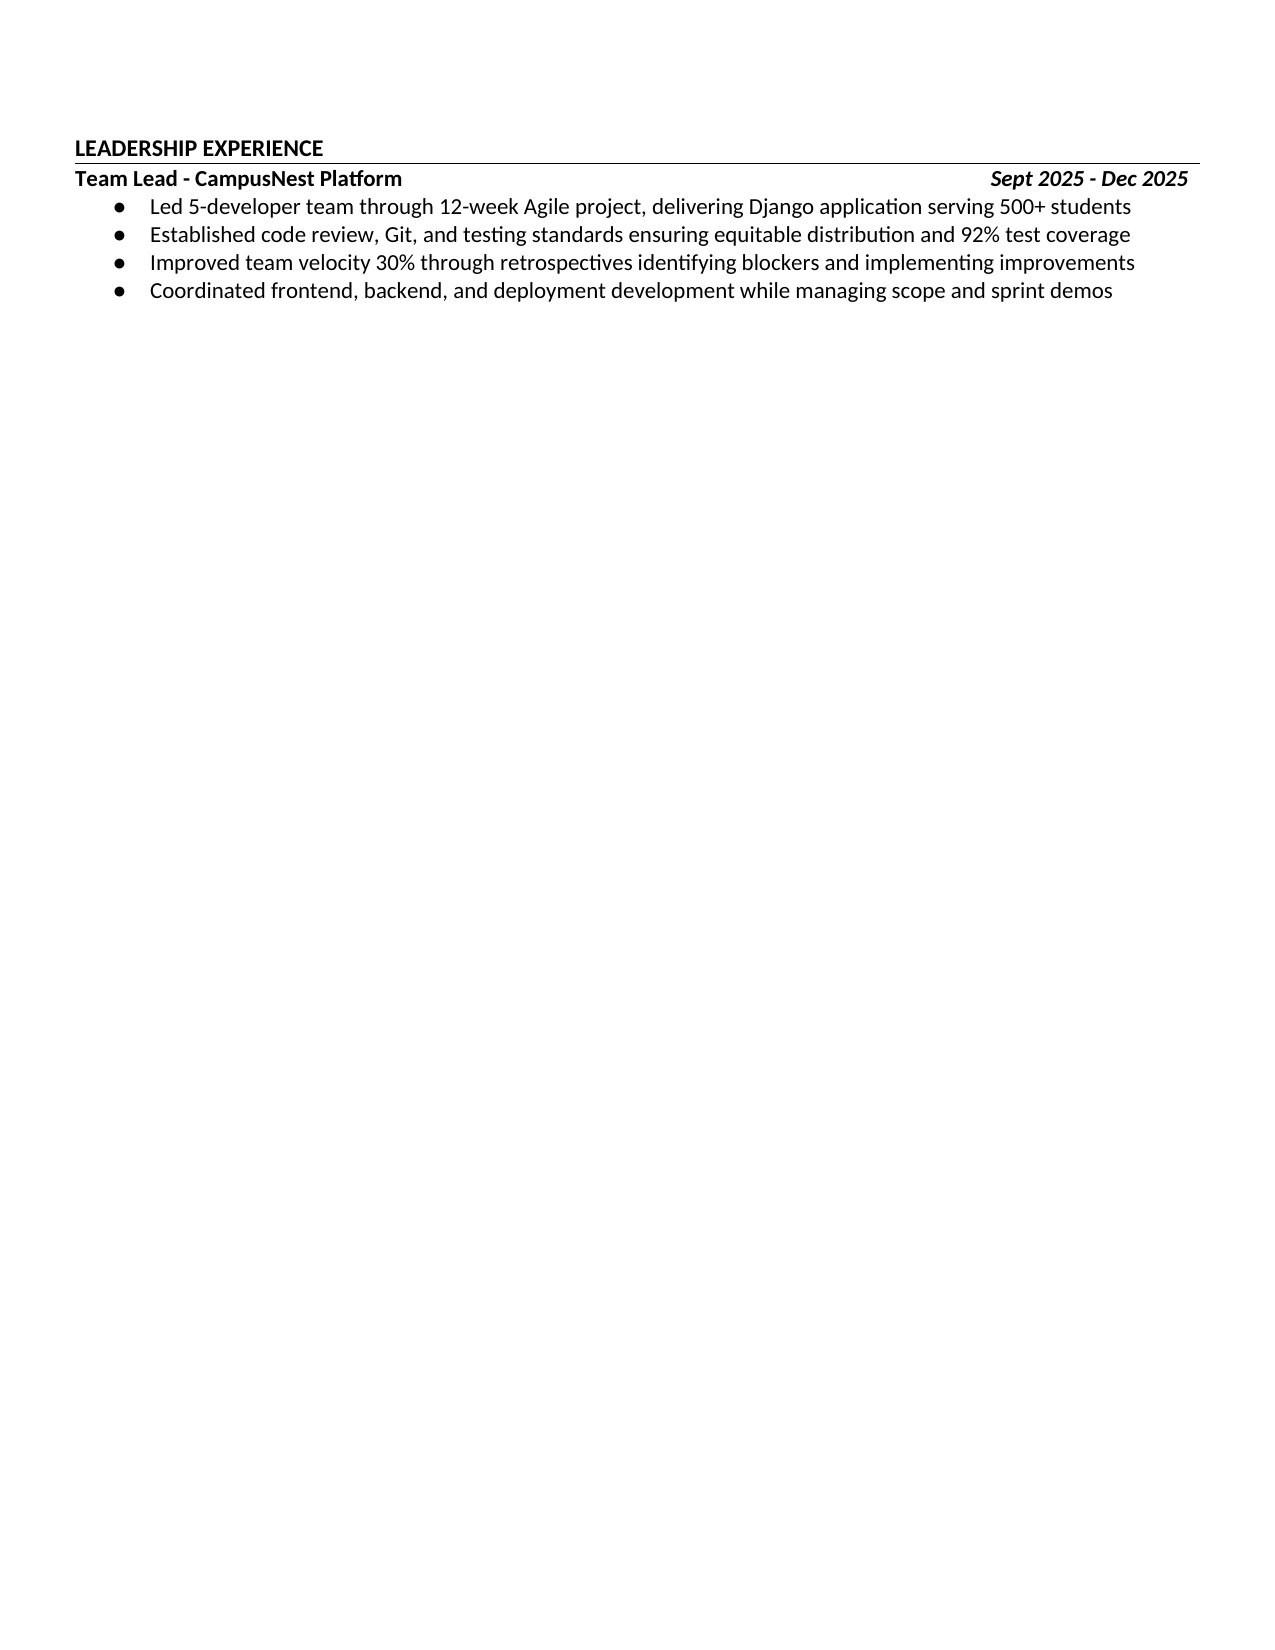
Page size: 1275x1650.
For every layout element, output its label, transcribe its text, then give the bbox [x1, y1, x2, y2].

list Established code review, Git, and testing standards ensuring equitable distribution and 92% test coverage [112, 220, 1200, 248]
text LEADERSHIP EXPERIENCE [75, 133, 1200, 163]
list Improved team velocity 30% through retrospectives identifying blockers and implementing improvements [112, 248, 1200, 276]
text Team Lead - CampusNest Platform Sept 2025 - Dec 2025 [75, 164, 1200, 192]
list Coordinated frontend, backend, and deployment development while managing scope and sprint demos [112, 276, 1200, 304]
list Led 5-developer team through 12-week Agile project, delivering Django application serving 500+ students [112, 192, 1200, 220]
